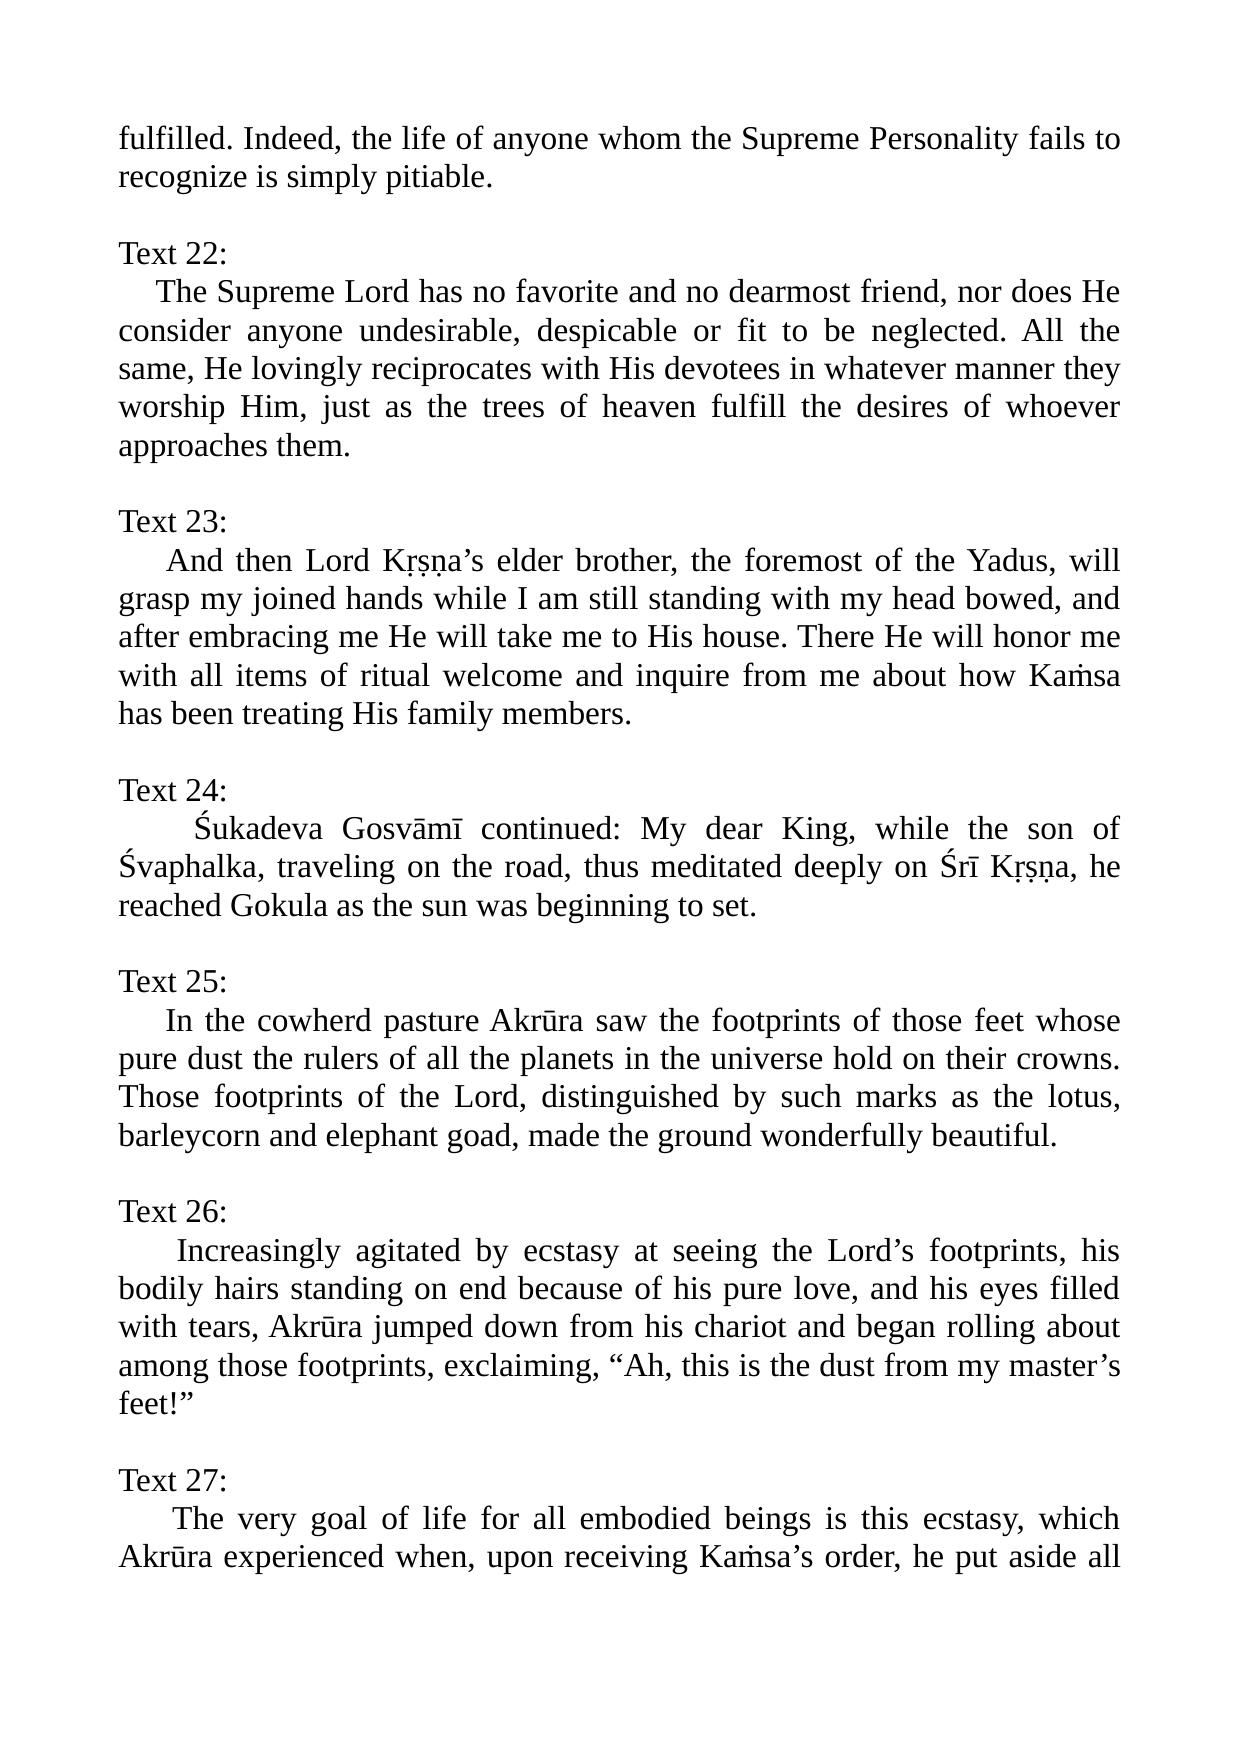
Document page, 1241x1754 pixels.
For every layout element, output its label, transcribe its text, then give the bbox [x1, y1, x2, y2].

text Text 27: [118, 1460, 1122, 1498]
text Text 25: [118, 961, 1122, 1000]
text Text 23: [118, 501, 1122, 540]
text Text 24: [118, 770, 1122, 808]
text Text 22: [118, 233, 1122, 271]
text Śukadeva Gosvāmī continued: My dear King, while the son of Śvaphalka, traveling on the road, thus meditated deeply on Śrī Kṛṣṇa, he reached Gokula as the sun was beginning to set. [118, 808, 1122, 923]
text The very goal of life for all embodied beings is this ecstasy, which Akrūra experienced when, upon receiving Kaṁsa’s order, he put aside all [118, 1498, 1122, 1575]
text Increasingly agitated by ecstasy at seeing the Lord’s footprints, his bodily hairs standing on end because of his pure love, and his eyes filled with tears, Akrūra jumped down from his chariot and began rolling about among those footprints, exclaiming, “Ah, this is the dust from my master’s feet!” [118, 1230, 1122, 1421]
text In the cowherd pasture Akrūra saw the footprints of those feet whose pure dust the rulers of all the planets in the universe hold on their crowns. Those footprints of the Lord, distinguished by such marks as the lotus, barleycorn and elephant goad, made the ground wonderfully beautiful. [118, 1000, 1122, 1153]
text fulfilled. Indeed, the life of anyone whom the Supreme Personality fails to recognize is simply pitiable. [118, 118, 1122, 195]
text Text 26: [118, 1191, 1122, 1230]
text And then Lord Kṛṣṇa’s elder brother, the foremost of the Yadus, will grasp my joined hands while I am still standing with my head bowed, and after embracing me He will take me to His house. There He will honor me with all items of ritual welcome and inquire from me about how Kaṁsa has been treating His family members. [118, 540, 1122, 731]
text The Supreme Lord has no favorite and no dearmost friend, nor does He consider anyone undesirable, despicable or fit to be neglected. All the same, He lovingly reciprocates with His devotees in whatever manner they worship Him, just as the trees of heaven fulfill the desires of whoever approaches them. [118, 271, 1122, 463]
